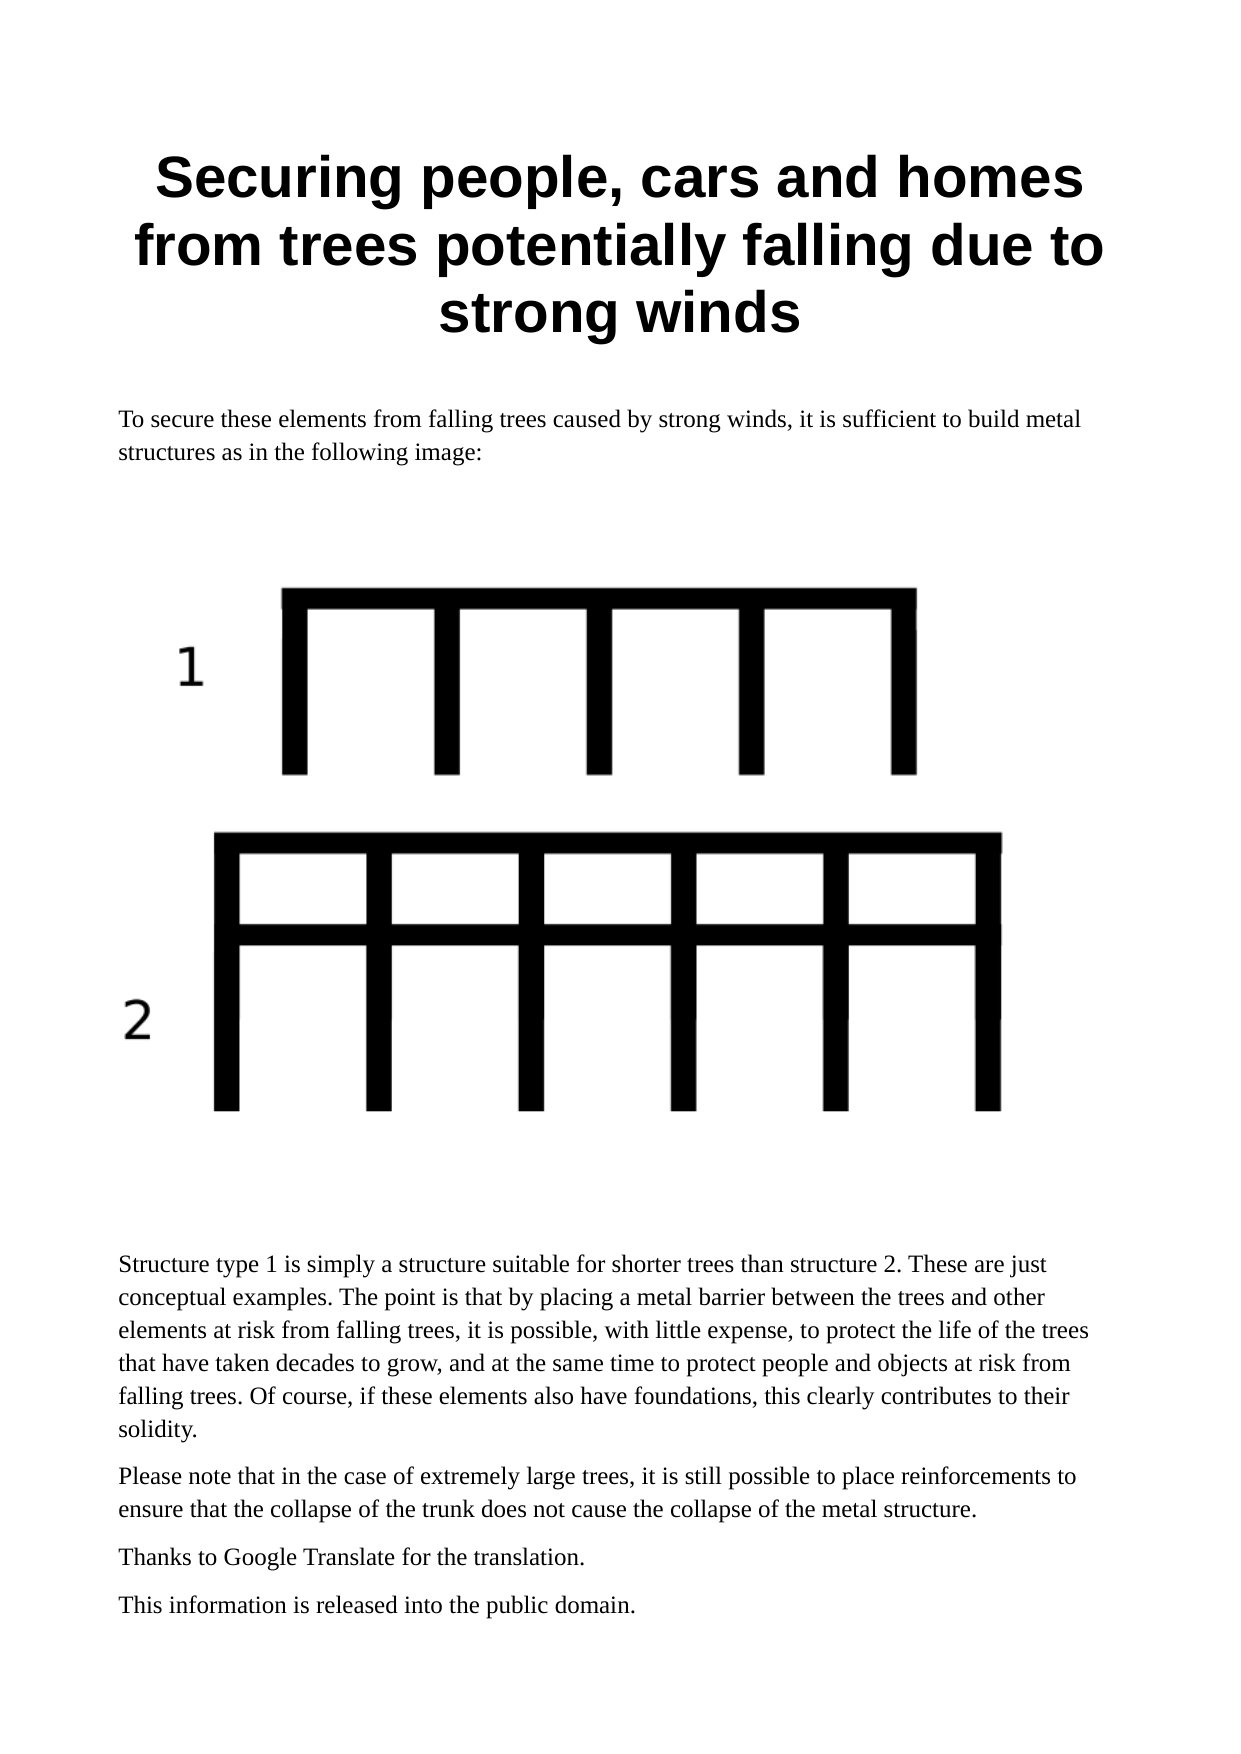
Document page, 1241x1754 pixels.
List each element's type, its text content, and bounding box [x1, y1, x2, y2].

text Structure type 1 is simply a structure suitable for shorter trees than structure 2. These are just conceptual examples. The point is that by placing a metal barrier between the trees and other elements at risk from falling trees, it is possible, with little expense, to protect the life of the trees that have taken decades to grow, and at the same time to protect people and objects at risk from falling trees. Of course, if these elements also have foundations, this clearly contributes to their solidity. [118, 1249, 1122, 1443]
title Securing people, cars and homes from trees potentially falling due to strong winds [118, 143, 1122, 344]
picture [118, 556, 1123, 1197]
text Thanks to Google Translate for the translation. [118, 1542, 1122, 1571]
text To secure these elements from falling trees caused by strong winds, it is sufficient to build metal structures as in the following image: [118, 404, 1122, 466]
text Please note that in the case of extremely large trees, it is still possible to place reinforcements to ensure that the collapse of the trunk does not cause the collapse of the metal structure. [118, 1461, 1122, 1523]
text This information is released into the public domain. [118, 1590, 1122, 1618]
